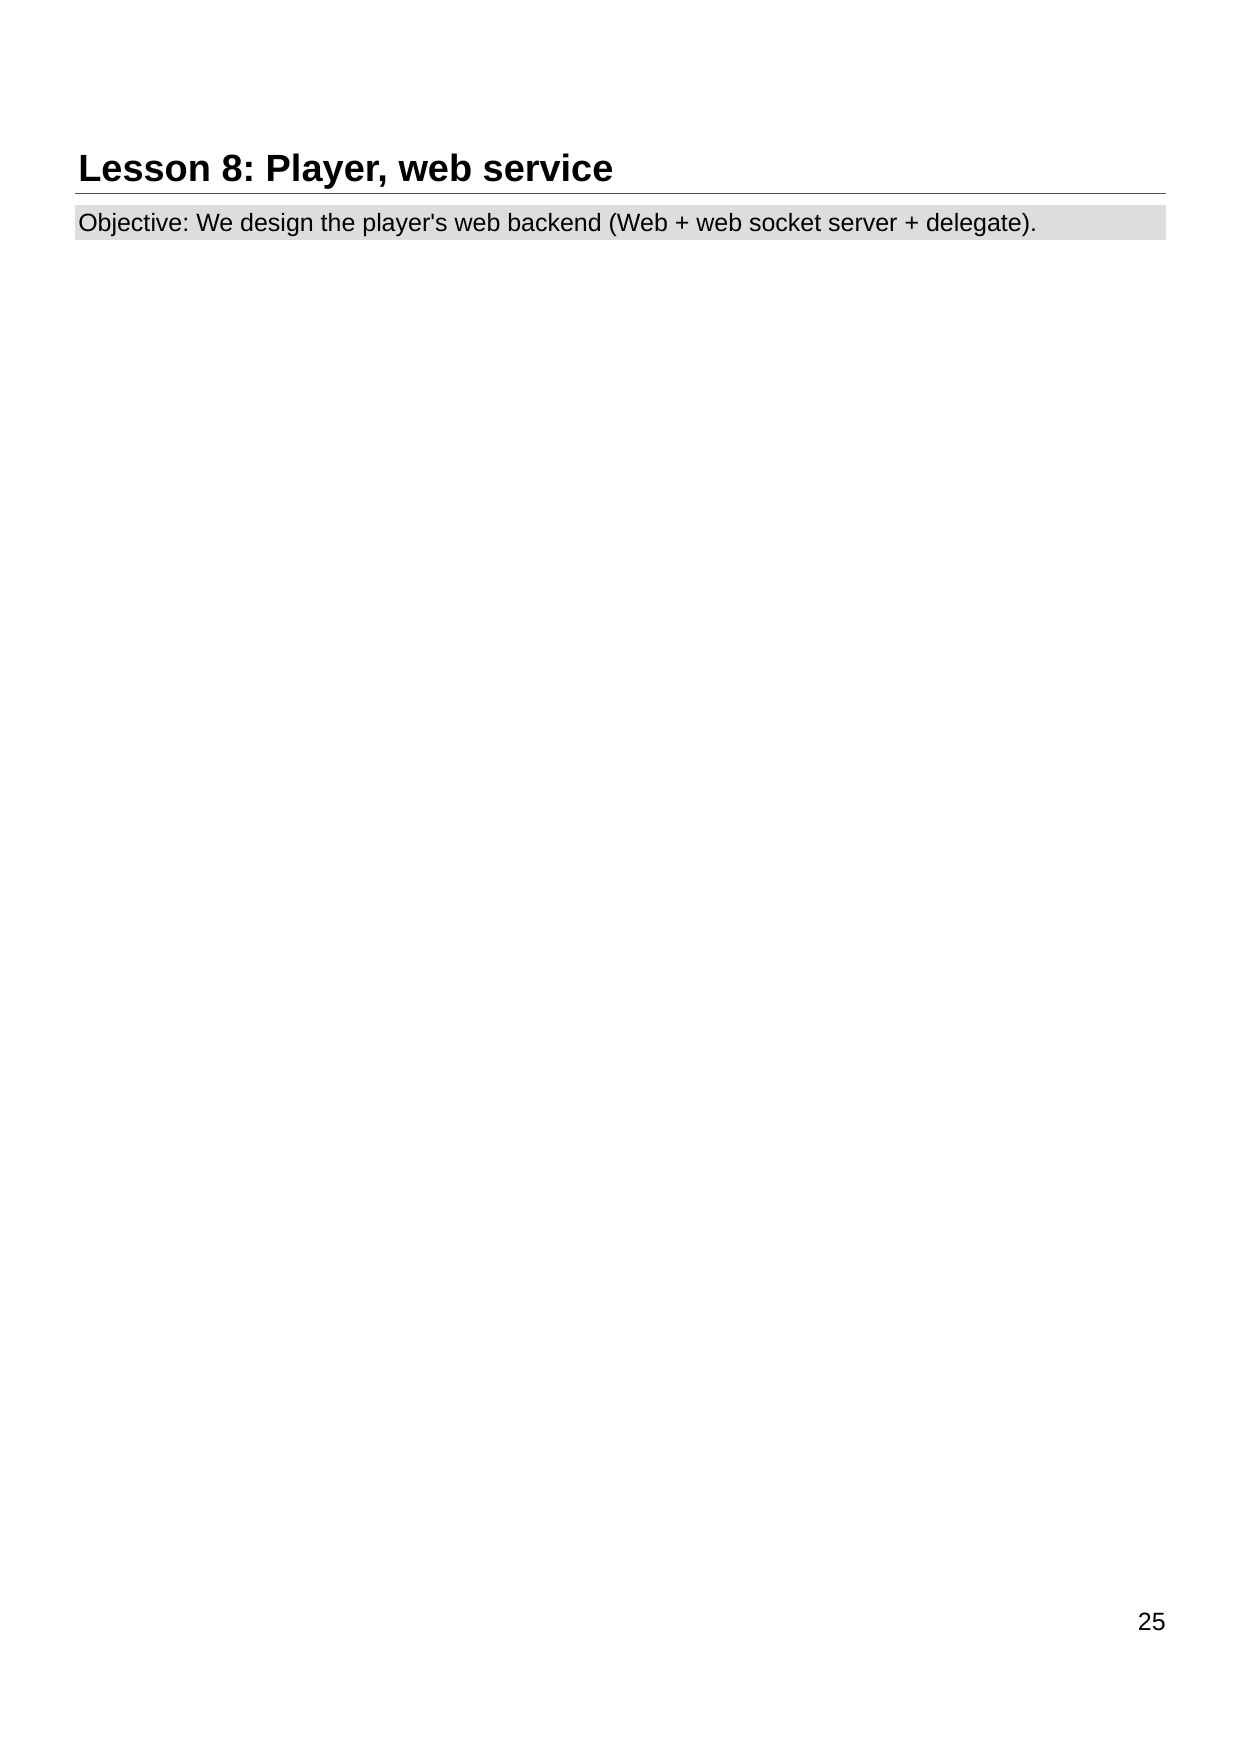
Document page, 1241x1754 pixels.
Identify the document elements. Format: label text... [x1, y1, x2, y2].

text Objective: We design the player's web backend (Web + web socket server + delegate). [75, 205, 1166, 240]
subtitle Lesson 8: Player, web service [75, 143, 1166, 193]
